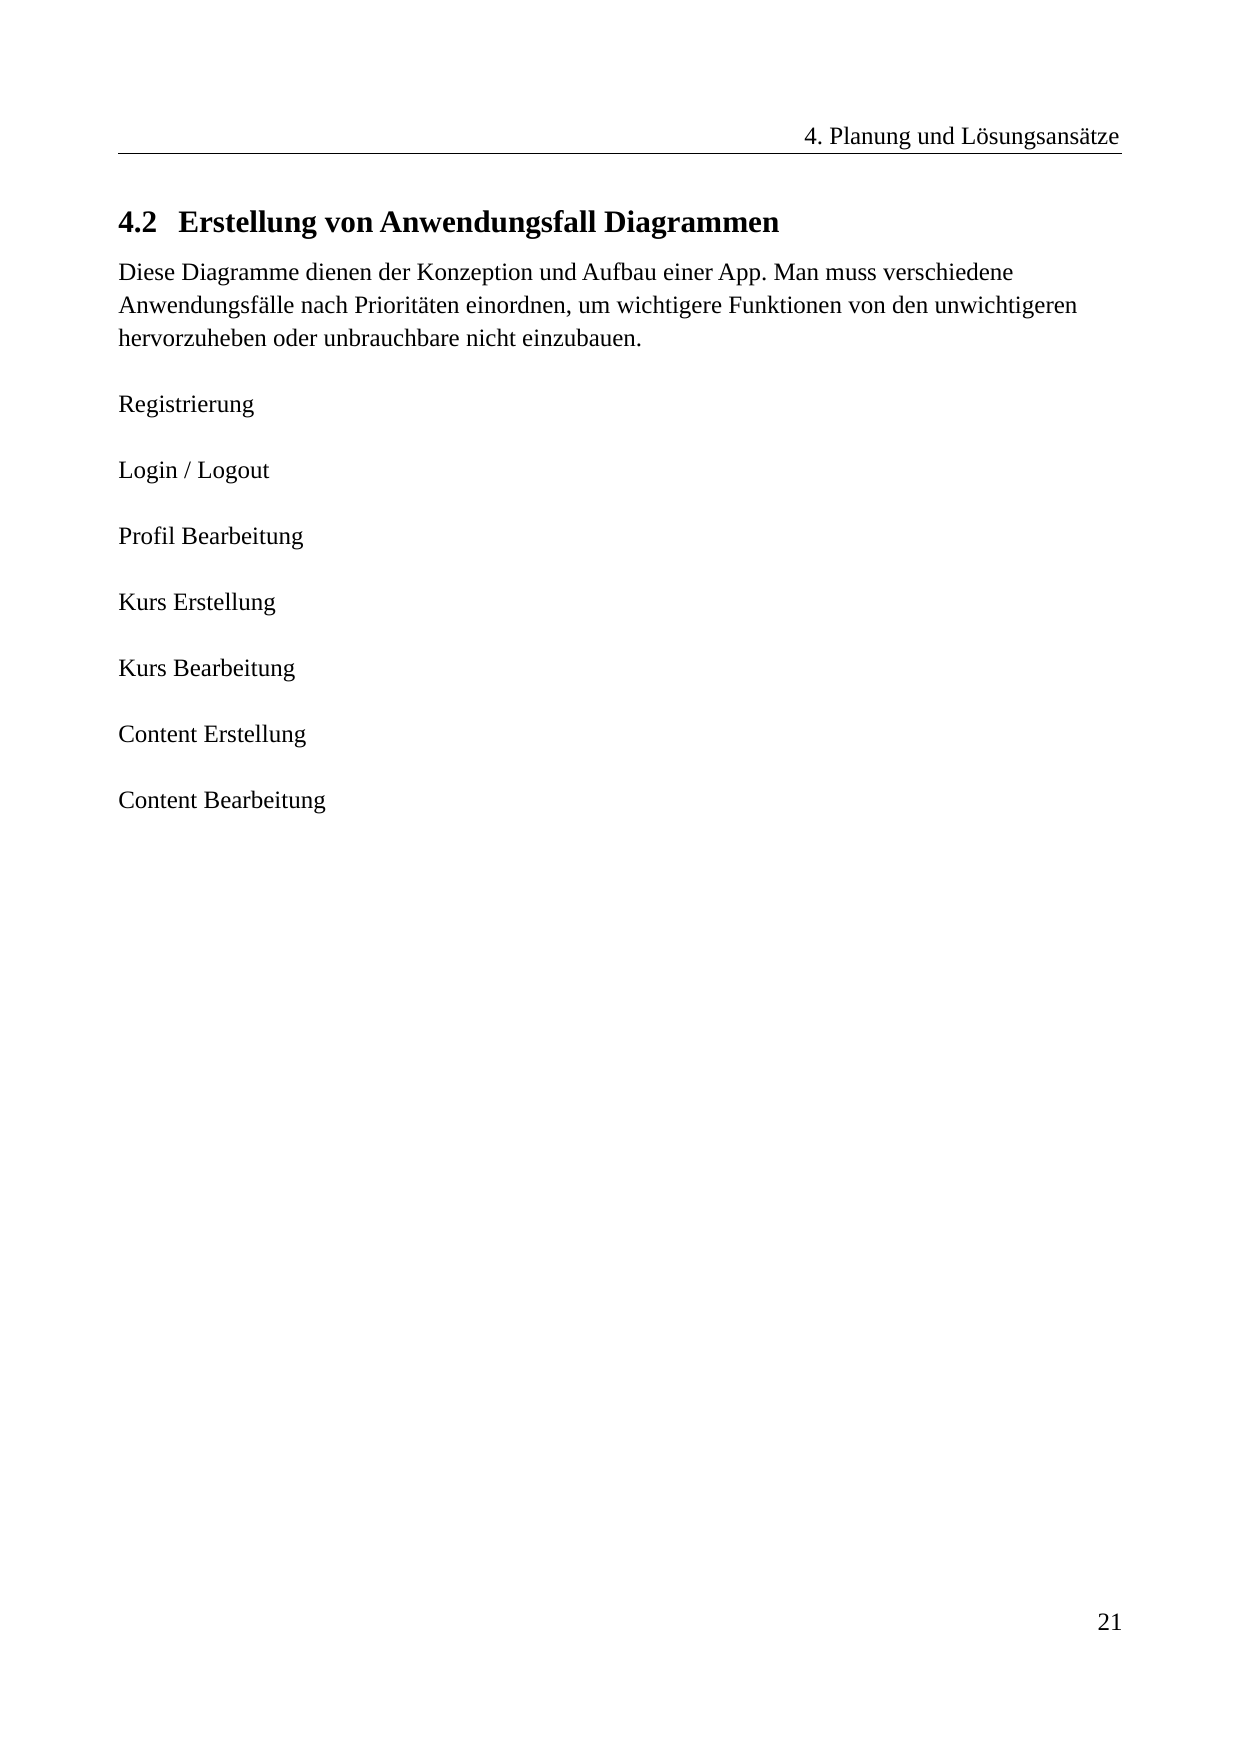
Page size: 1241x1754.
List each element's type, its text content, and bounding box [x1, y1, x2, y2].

text Kurs Bearbeitung [118, 653, 1122, 682]
text Content Erstellung [118, 719, 1122, 748]
text Profil Bearbeitung [118, 521, 1122, 550]
text Content Bearbeitung [118, 785, 1122, 814]
text Kurs Erstellung [118, 587, 1122, 616]
text Login / Logout [118, 455, 1122, 484]
text Diese Diagramme dienen der Konzeption und Aufbau einer App. Man muss verschiedene Anwendungsfälle nach Prioritäten einordnen, um wichtigere Funktionen von den unwichtigeren hervorzuheben oder unbrauchbare nicht einzubauen. [118, 257, 1122, 352]
text Registrierung [118, 389, 1122, 418]
subtitle Erstellung von Anwendungsfall Diagrammen [118, 203, 1122, 239]
